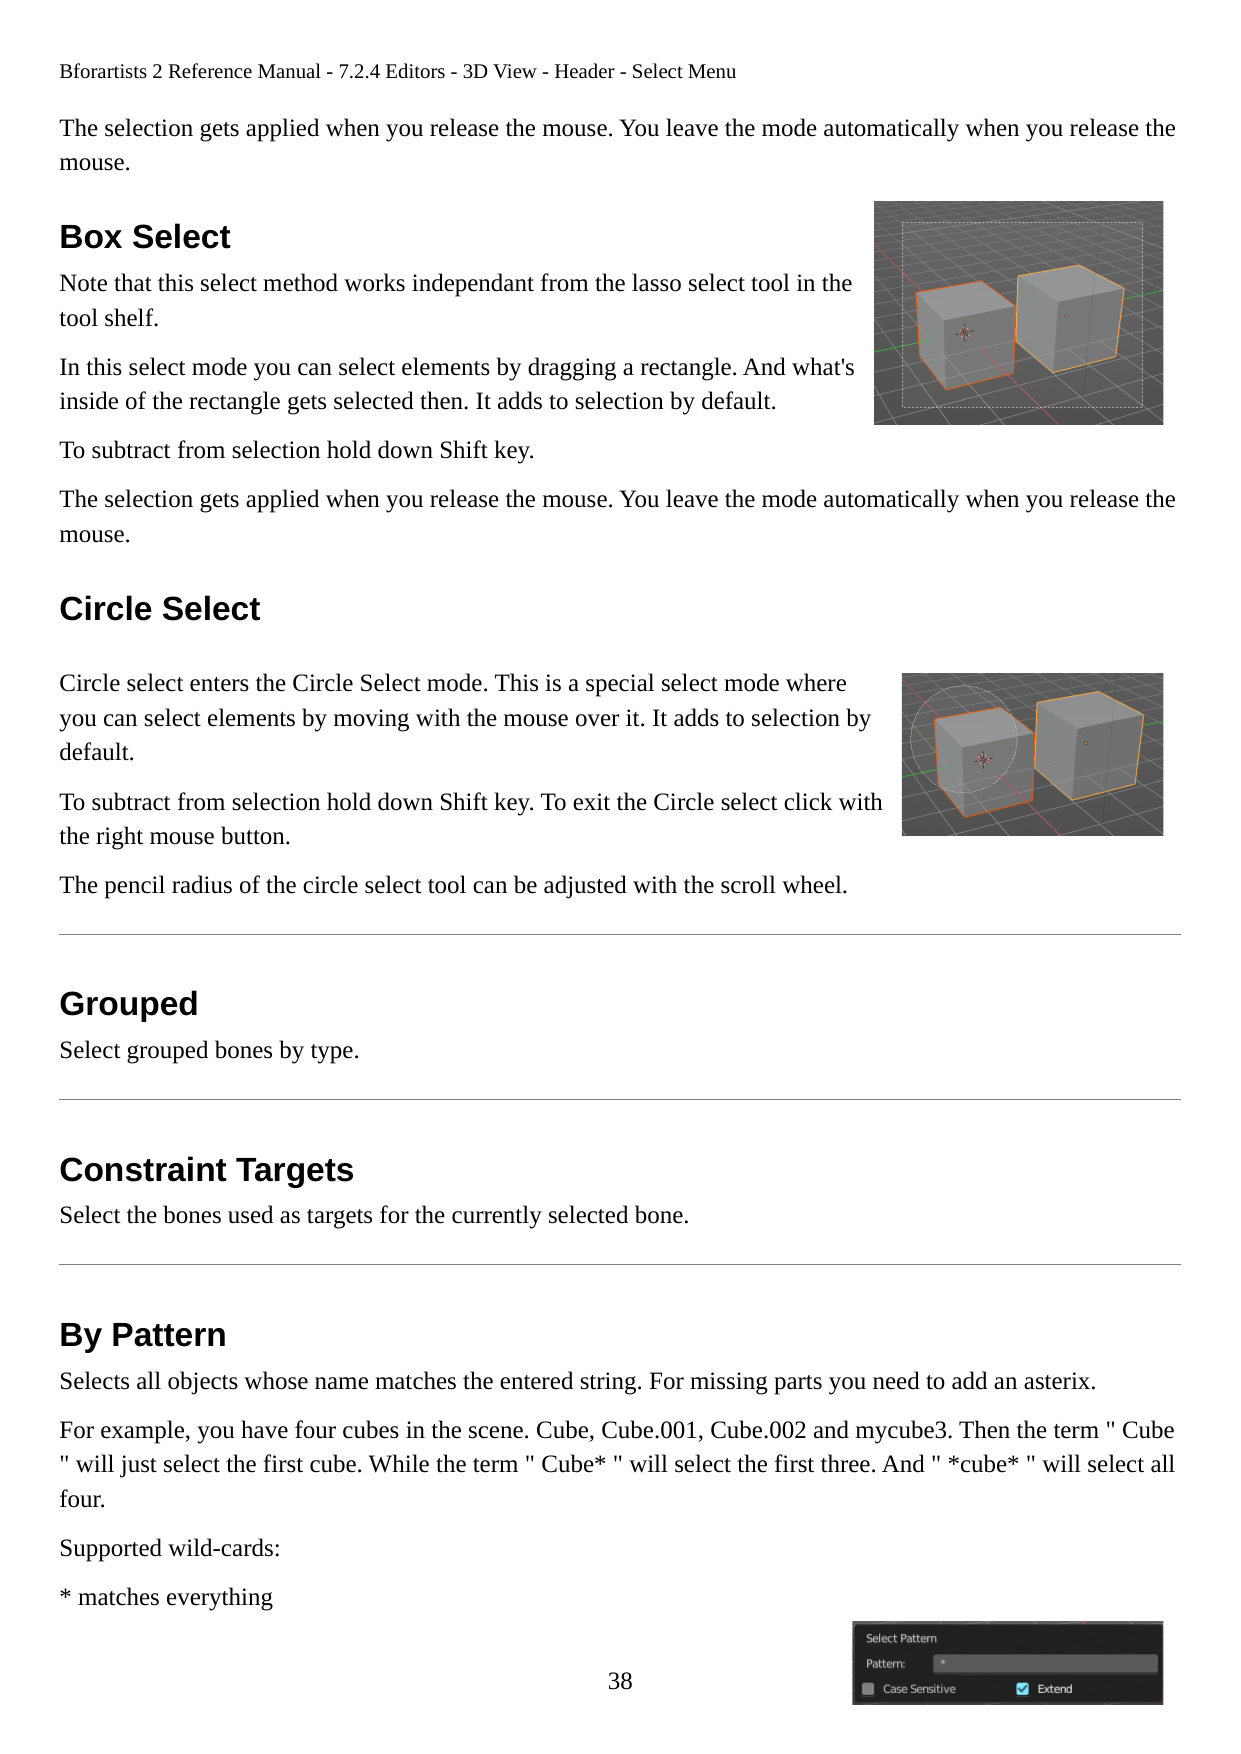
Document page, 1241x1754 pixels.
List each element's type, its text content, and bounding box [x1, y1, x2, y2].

subtitle Box Select [59, 217, 874, 256]
text To subtract from selection hold down Shift key. To exit the Circle select click with the right mouse button. [59, 787, 1181, 850]
picture [901, 673, 1164, 836]
subtitle Constraint Targets [59, 1149, 1181, 1188]
text Supported wild-cards: [59, 1533, 1181, 1562]
text Select grouped bones by type. [59, 1035, 1181, 1064]
text In this select mode you can select elements by dragging a rectangle. And what's inside of the rectangle gets selected then. It adds to selection by default. [59, 352, 874, 415]
text Selects all objects whose name matches the entered string. For missing parts you need to add an asterix. [59, 1366, 1181, 1394]
subtitle Grouped [59, 984, 1181, 1023]
text * matches everything [59, 1582, 1181, 1611]
text Circle select enters the Circle Select mode. This is a special select mode where you can select elements by moving with the mouse over it. It adds to selection by default. [59, 668, 1181, 766]
picture [874, 201, 1164, 425]
text Note that this select method works independant from the lasso select tool in the tool shelf. [59, 268, 874, 331]
subtitle By Pattern [59, 1314, 1181, 1353]
subtitle [1164, 217, 1181, 256]
text To subtract from selection hold down Shift key. [59, 435, 1181, 464]
text The selection gets applied when you release the mouse. You leave the mode automatically when you release the mouse. [59, 484, 1181, 547]
text The selection gets applied when you release the mouse. You leave the mode automatically when you release the mouse. [59, 113, 1181, 176]
text The pencil radius of the circle select tool can be adjusted with the scroll wheel. [59, 870, 1181, 899]
text For example, you have four cubes in the scene. Cube, Cube.001, Cube.002 and mycube3. Then the term " Cube " will just select the first cube. While the term " Cube* " will select the first three. And " *cube* " will select all four. [59, 1415, 1181, 1512]
subtitle Circle Select [59, 589, 1181, 627]
text Select the bones used as targets for the currently selected bone. [59, 1201, 1181, 1229]
picture [852, 1621, 1164, 1705]
